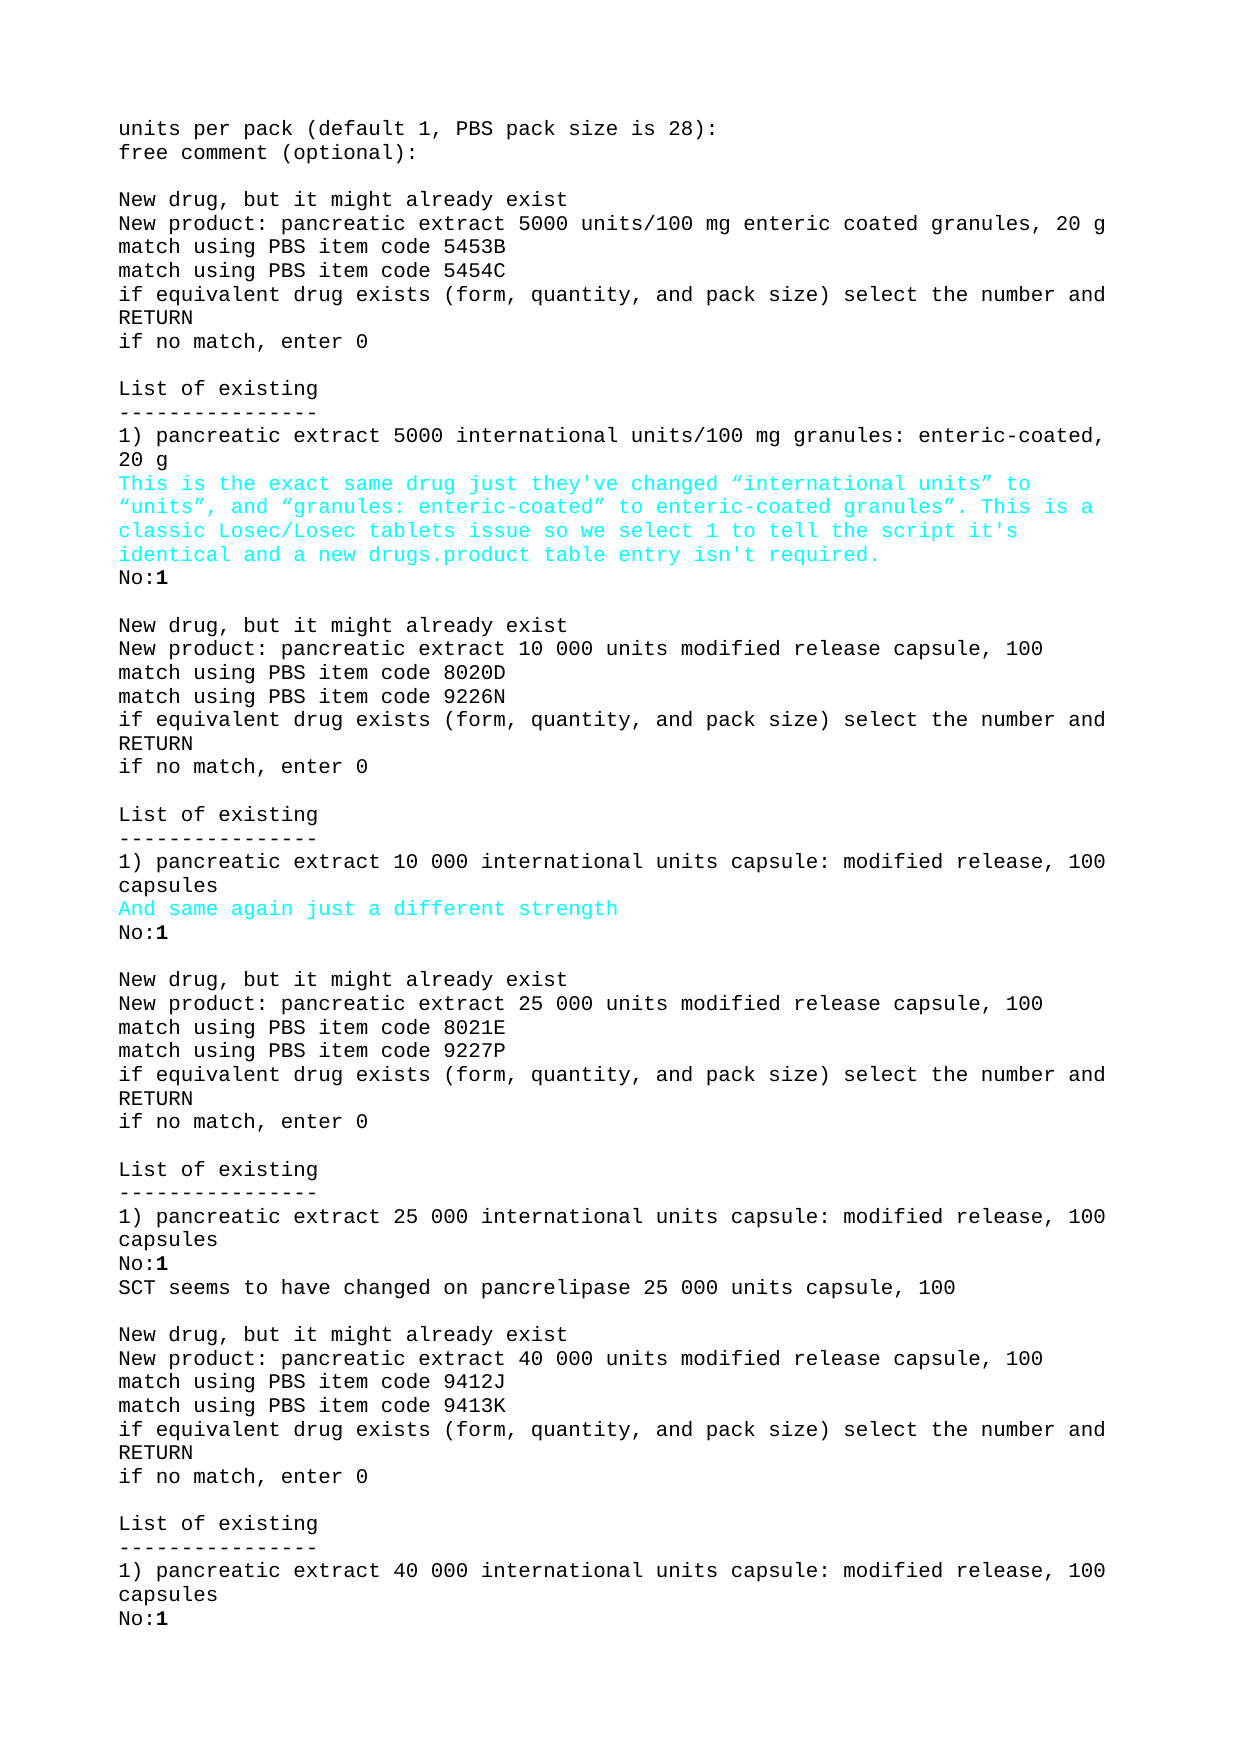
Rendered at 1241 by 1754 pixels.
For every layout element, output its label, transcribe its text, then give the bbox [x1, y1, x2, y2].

text New drug, but it might already exist [118, 1324, 1122, 1348]
text New drug, but it might already exist [118, 189, 1122, 213]
text List of existing [118, 1158, 1122, 1182]
text List of existing [118, 804, 1122, 827]
text if no match, enter 0 [118, 1466, 1122, 1489]
text No:1 [118, 1608, 1122, 1631]
text New product: pancreatic extract 10 000 units modified release capsule, 100 [118, 638, 1122, 662]
text SCT seems to have changed on pancrelipase 25 000 units capsule, 100 [118, 1277, 1122, 1300]
text No:1 [118, 1253, 1122, 1277]
text if equivalent drug exists (form, quantity, and pack size) select the number and RETURN [118, 1419, 1122, 1466]
text match using PBS item code 8020D [118, 662, 1122, 686]
text ---------------- [118, 827, 1122, 851]
text if equivalent drug exists (form, quantity, and pack size) select the number and RETURN [118, 1064, 1122, 1111]
text units per pack (default 1, PBS pack size is 28): [118, 118, 1122, 142]
text 1) pancreatic extract 5000 international units/100 mg granules: enteric-coated, 20 g [118, 426, 1122, 473]
text And same again just a different strength [118, 898, 1122, 922]
text ---------------- [118, 402, 1122, 426]
text No:1 [118, 567, 1122, 591]
text No:1 [118, 922, 1122, 946]
text match using PBS item code 5454C [118, 260, 1122, 284]
text free comment (optional): [118, 142, 1122, 165]
text match using PBS item code 9226N [118, 686, 1122, 709]
text match using PBS item code 5453B [118, 236, 1122, 260]
text if no match, enter 0 [118, 757, 1122, 780]
text if equivalent drug exists (form, quantity, and pack size) select the number and RETURN [118, 709, 1122, 757]
text List of existing [118, 1513, 1122, 1537]
text match using PBS item code 9412J [118, 1371, 1122, 1395]
text List of existing [118, 378, 1122, 402]
text 1) pancreatic extract 40 000 international units capsule: modified release, 100 capsules [118, 1561, 1122, 1608]
text New product: pancreatic extract 40 000 units modified release capsule, 100 [118, 1348, 1122, 1371]
text New drug, but it might already exist [118, 969, 1122, 993]
text 1) pancreatic extract 10 000 international units capsule: modified release, 100 capsules [118, 851, 1122, 898]
text New product: pancreatic extract 5000 units/100 mg enteric coated granules, 20 g [118, 213, 1122, 236]
text ---------------- [118, 1182, 1122, 1206]
text This is the exact same drug just they've changed “international units” to “units”, and “granules: enteric-coated” to enteric-coated granules”. This is a classic Losec/Losec tablets issue so we select 1 to tell the script it's identical and a new drugs.product table entry isn't required. [118, 473, 1122, 567]
text match using PBS item code 9227P [118, 1040, 1122, 1064]
text if no match, enter 0 [118, 1111, 1122, 1135]
text 1) pancreatic extract 25 000 international units capsule: modified release, 100 capsules [118, 1206, 1122, 1253]
text ---------------- [118, 1537, 1122, 1561]
text New product: pancreatic extract 25 000 units modified release capsule, 100 [118, 993, 1122, 1017]
text match using PBS item code 9413K [118, 1395, 1122, 1419]
text match using PBS item code 8021E [118, 1017, 1122, 1040]
text if equivalent drug exists (form, quantity, and pack size) select the number and RETURN [118, 284, 1122, 331]
text if no match, enter 0 [118, 331, 1122, 354]
text New drug, but it might already exist [118, 615, 1122, 638]
